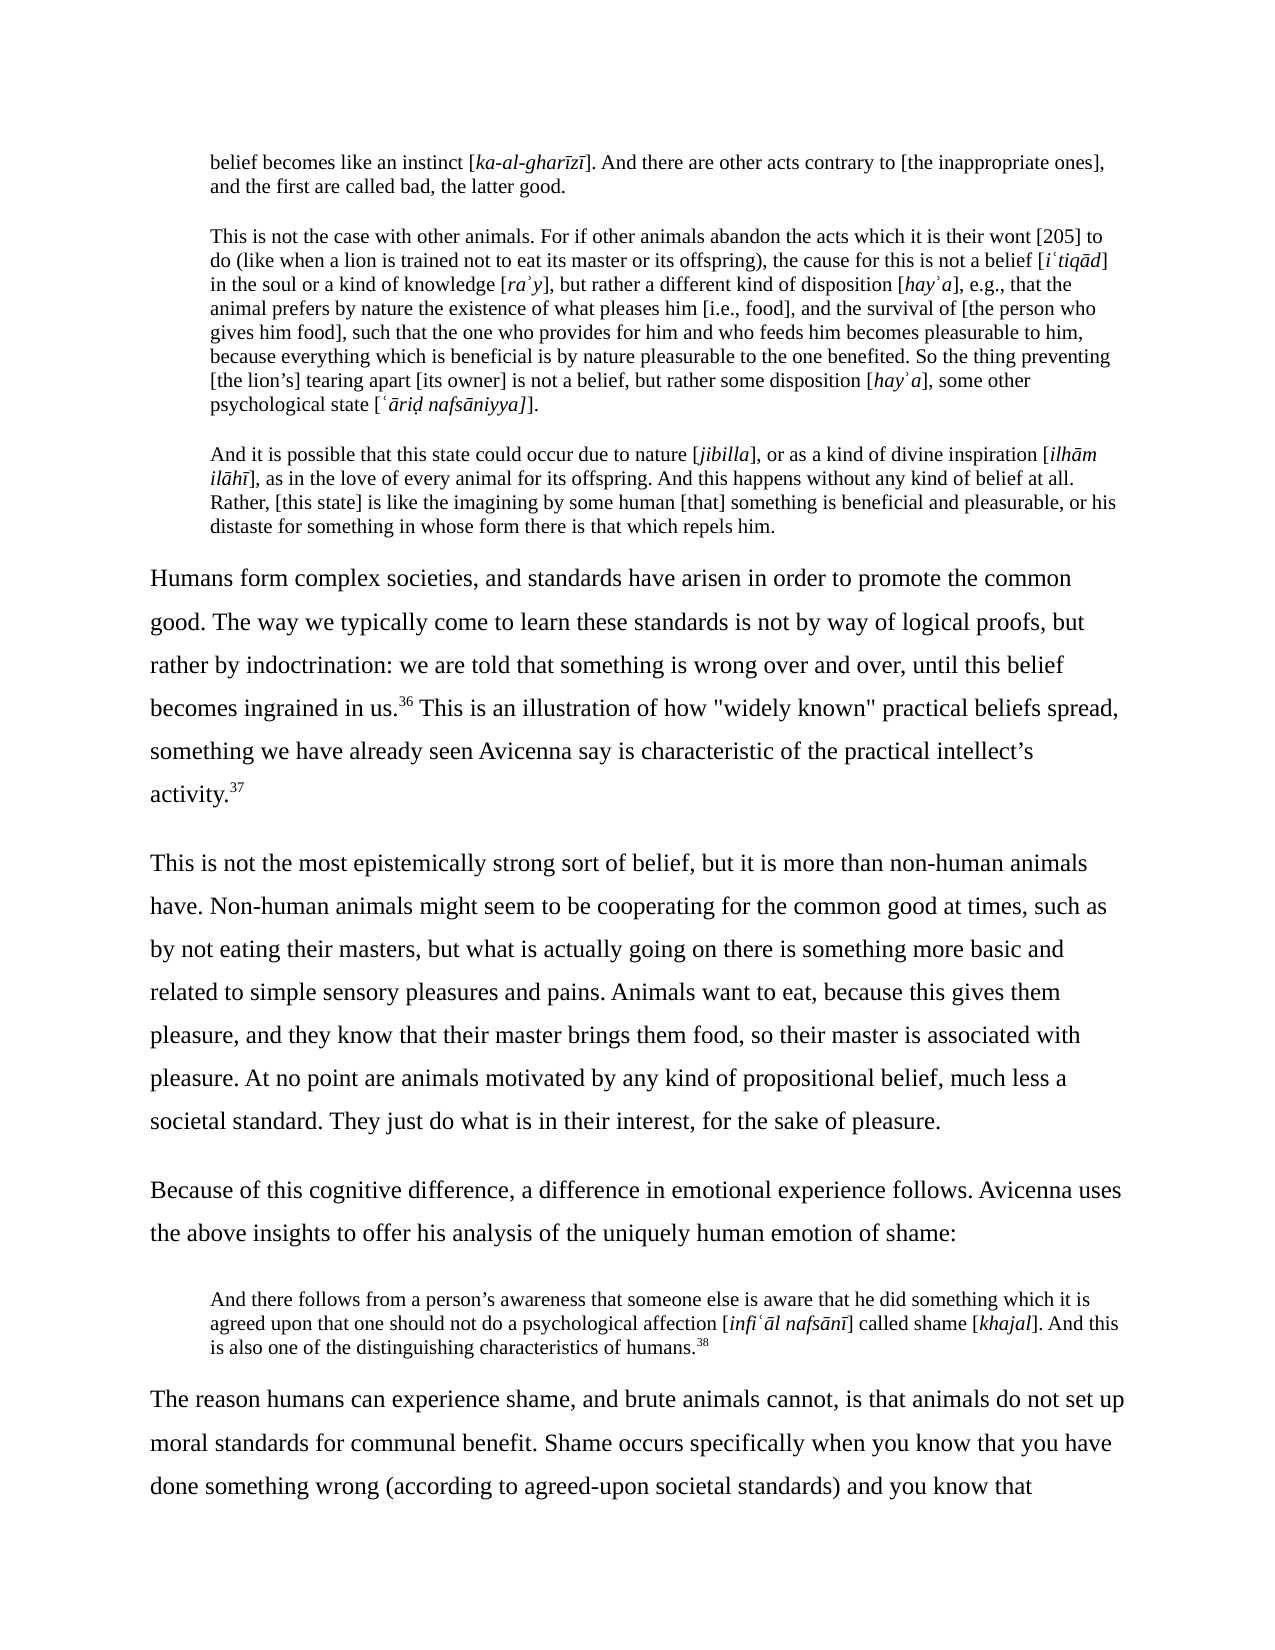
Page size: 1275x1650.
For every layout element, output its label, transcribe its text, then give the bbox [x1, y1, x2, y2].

text Humans form complex societies, and standards have arisen in order to promote the common good. The way we typically come to learn these standards is not by way of logical proofs, but rather by indoctrination: we are told that something is wrong over and over, until this belief becomes ingrained in us. This is an illustration of how "widely known" practical beliefs spread, something we have already seen Avicenna say is characteristic of the practical intellect’s activity. [150, 563, 1125, 808]
text And there follows from a person’s awareness that someone else is aware that he did something which it is agreed upon that one should not do a psychological affection [infiʿāl nafsānī] called shame [khajal]. And this is also one of the distinguishing characteristics of humans. [210, 1287, 1125, 1359]
text belief becomes like an instinct [ka-al-gharīzī]. And there are other acts contrary to [the inappropriate ones], and the first are called bad, the latter good. [210, 150, 1125, 198]
text And it is possible that this state could occur due to nature [jibilla], or as a kind of divine inspiration [ilhām ilāhī], as in the love of every animal for its offspring. And this happens without any kind of belief at all. Rather, [this state] is like the imagining by some human [that] something is beneficial and pleasurable, or his distaste for something in whose form there is that which repels him. [210, 442, 1125, 538]
text This is not the most epistemically strong sort of belief, but it is more than non-human animals have. Non-human animals might seem to be cooperating for the common good at times, such as by not eating their masters, but what is actually going on there is something more basic and related to simple sensory pleasures and pains. Animals want to eat, because this gives them pleasure, and they know that their master brings them food, so their master is associated with pleasure. At no point are animals motivated by any kind of propositional belief, much less a societal standard. They just do what is in their interest, for the sake of pleasure. [150, 848, 1125, 1135]
text Because of this cognitive difference, a difference in emotional experience follows. Avicenna uses the above insights to offer his analysis of the uniquely human emotion of shame: [150, 1175, 1125, 1247]
text This is not the case with other animals. For if other animals abandon the acts which it is their wont [205] to do (like when a lion is trained not to eat its master or its offspring), the cause for this is not a belief [iʿtiqād] in the soul or a kind of knowledge [raʾy], but rather a different kind of disposition [hayʾa], e.g., that the animal prefers by nature the existence of what pleases him [i.e., food], and the survival of [the person who gives him food], such that the one who provides for him and who feeds him becomes pleasurable to him, because everything which is beneficial is by nature pleasurable to the one benefited. So the thing preventing [the lion’s] tearing apart [its owner] is not a belief, but rather some disposition [hayʾa], some other psychological state [ʿāriḍ nafsāniyya]]. [210, 224, 1125, 416]
text The reason humans can experience shame, and brute animals cannot, is that animals do not set up moral standards for communal benefit. Shame occurs specifically when you know that you have done something wrong (according to agreed-upon societal standards) and you know that [150, 1384, 1125, 1499]
